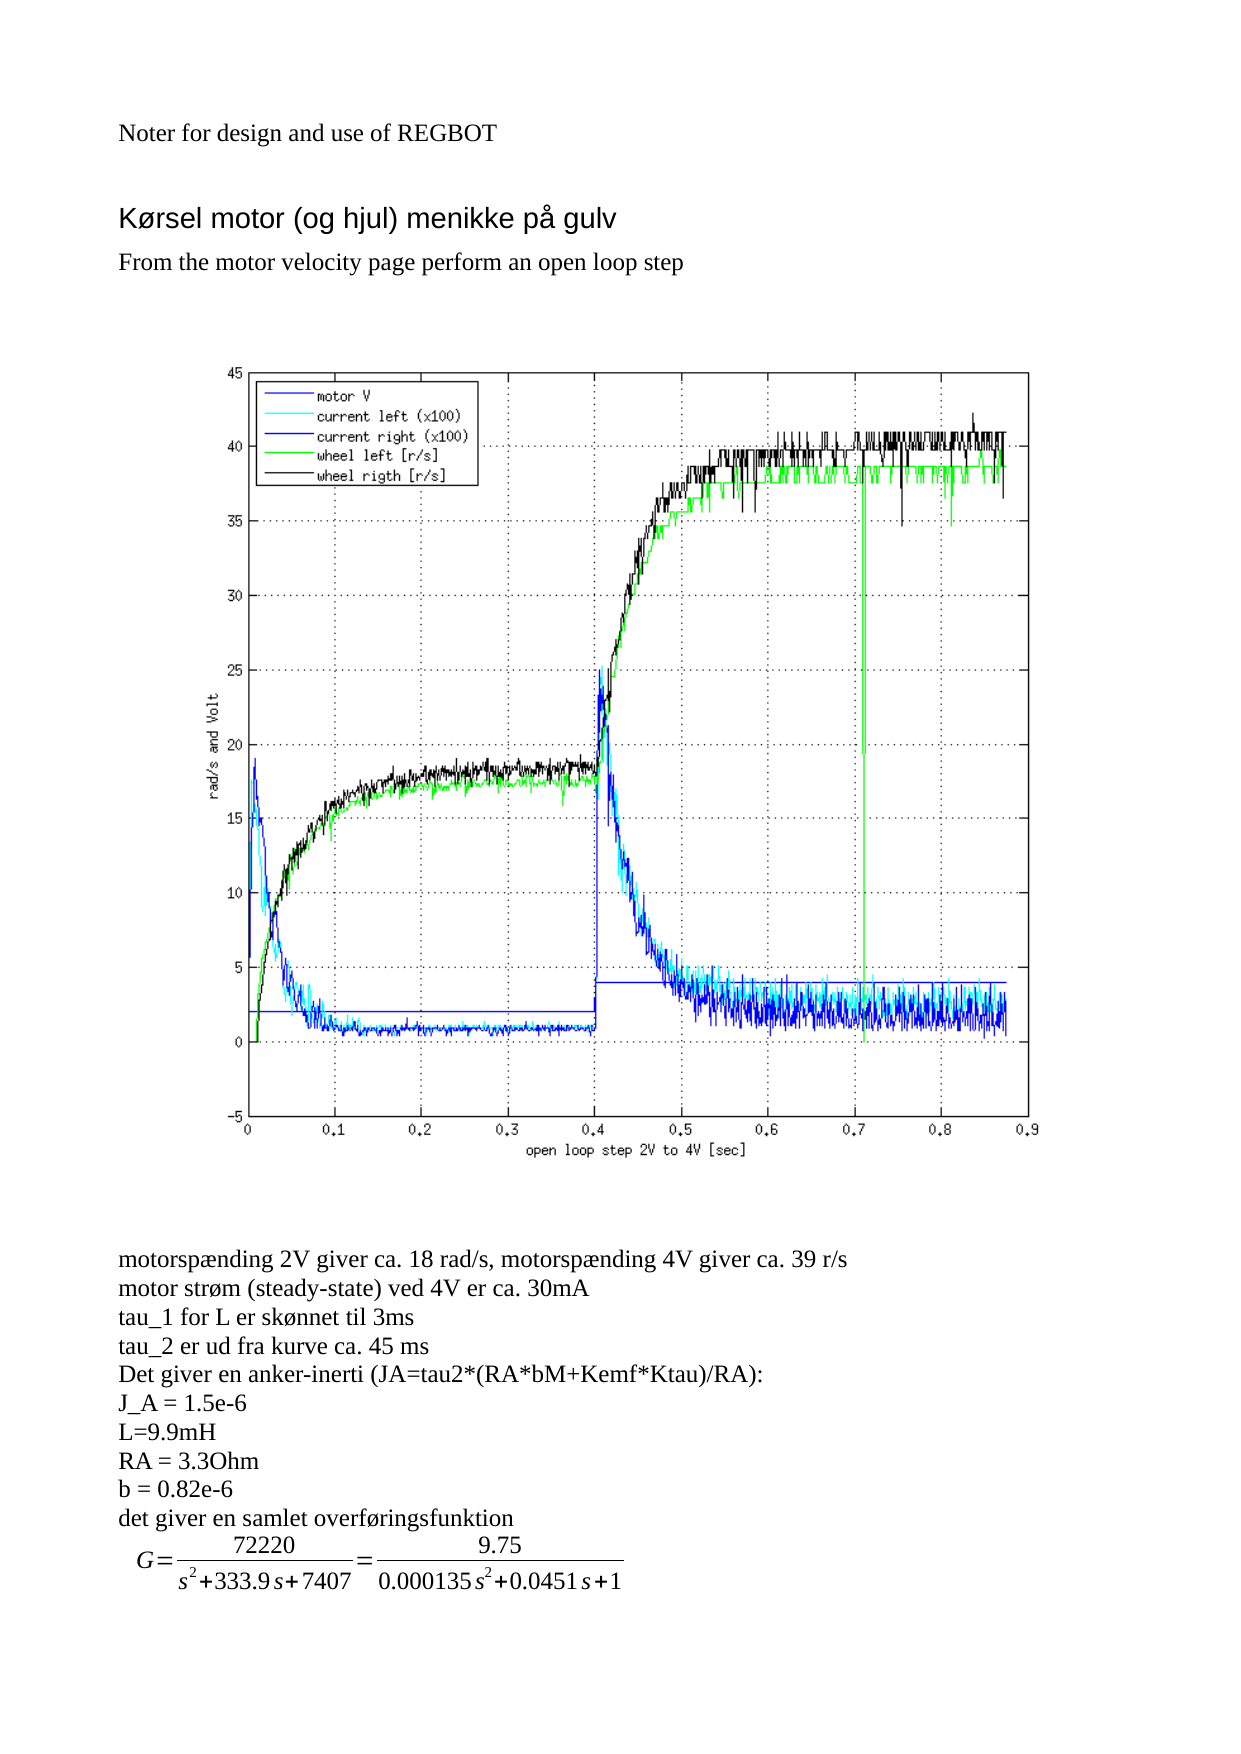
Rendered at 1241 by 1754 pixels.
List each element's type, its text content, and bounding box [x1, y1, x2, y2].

text motor strøm (steady-state) ved 4V er ca. 30mA [118, 1273, 1122, 1302]
subtitle Kørsel motor (og hjul) menikke på gulv [118, 201, 1122, 234]
text motorspænding 2V giver ca. 18 rad/s, motorspænding 4V giver ca. 39 r/s [118, 1244, 1122, 1273]
text L=9.9mH [118, 1417, 1122, 1446]
text tau_2 er ud fra kurve ca. 45 ms [118, 1331, 1122, 1359]
text Noter for design and use of REGBOT [118, 118, 1122, 147]
text From the motor velocity page perform an open loop step [118, 247, 1122, 275]
text b = 0.82e-6 [118, 1474, 1122, 1503]
text tau_1 for L er skønnet til 3ms [118, 1302, 1122, 1331]
text J_A = 1.5e-6 [118, 1388, 1122, 1417]
picture [118, 304, 1123, 1216]
text RA = 3.3Ohm [118, 1446, 1122, 1474]
text det giver en samlet overføringsfunktion [118, 1503, 1122, 1532]
text Det giver en anker-inerti (JA=tau2*(RA*bM+Kemf*Ktau)/RA): [118, 1359, 1122, 1388]
